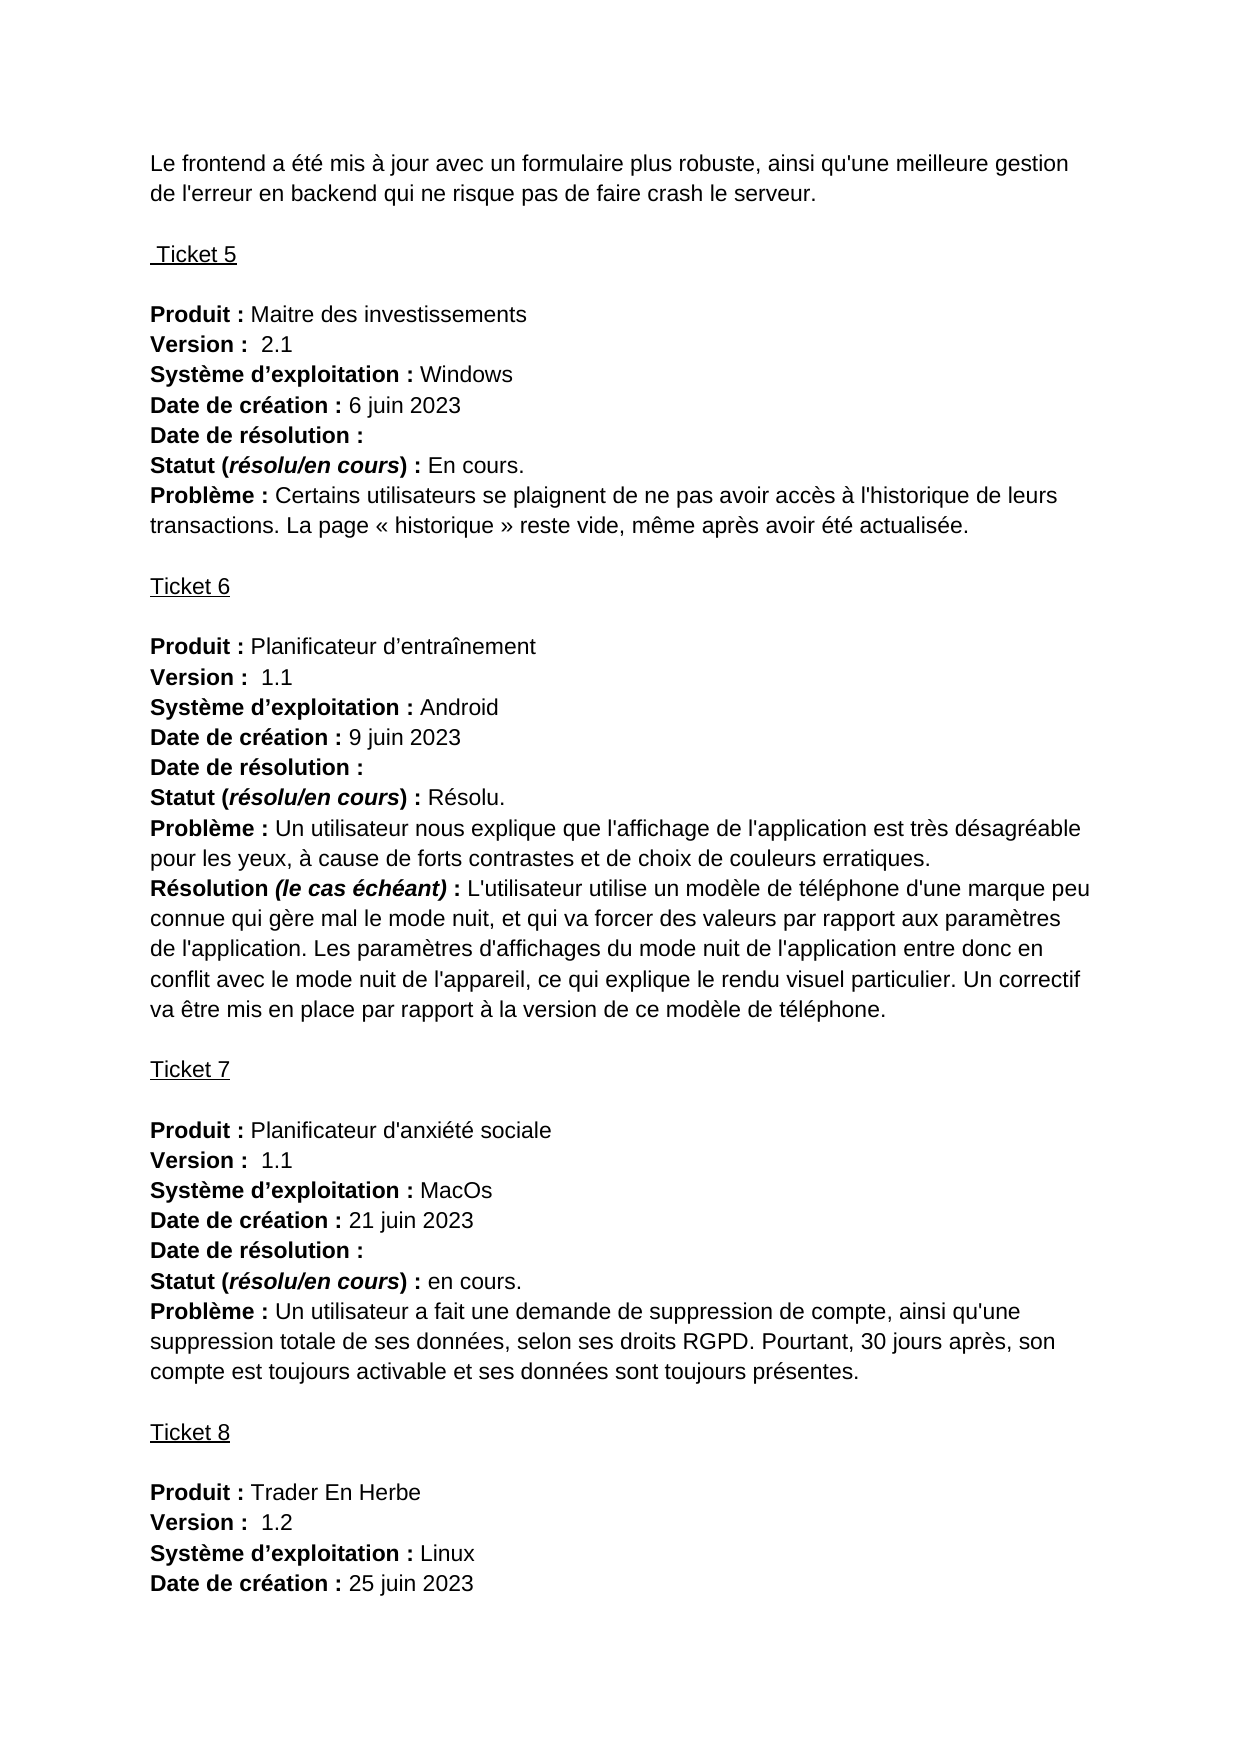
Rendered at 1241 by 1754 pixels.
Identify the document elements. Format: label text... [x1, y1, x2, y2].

text Ticket 8 [150, 1419, 1090, 1445]
text Date de création : 21 juin 2023 [150, 1207, 1090, 1234]
text Statut (résolu/en cours) : Résolu. [150, 784, 1090, 811]
text Produit : Planificateur d'anxiété sociale [150, 1117, 1090, 1143]
text Version : 1.2 [150, 1509, 1090, 1536]
text Système d’exploitation : Android [150, 694, 1090, 720]
text Version : 1.1 [150, 1147, 1090, 1173]
text Produit : Planificateur d’entraînement [150, 633, 1090, 660]
text Ticket 6 [150, 573, 1090, 599]
text Version : 2.1 [150, 331, 1090, 358]
text Le frontend a été mis à jour avec un formulaire plus robuste, ainsi qu'une meilleure gestion de l'erreur en backend qui ne risque pas de faire crash le serveur. [150, 150, 1090, 207]
text Date de création : 25 juin 2023 [150, 1570, 1090, 1596]
text Système d’exploitation : Windows [150, 361, 1090, 388]
text Date de résolution : [150, 1237, 1090, 1264]
text Problème : Un utilisateur a fait une demande de suppression de compte, ainsi qu'une suppression totale de ses données, selon ses droits RGPD. Pourtant, 30 jours après, son compte est toujours activable et ses données sont toujours présentes. [150, 1298, 1090, 1385]
text Résolution (le cas échéant) : L'utilisateur utilise un modèle de téléphone d'une marque peu connue qui gère mal le mode nuit, et qui va forcer des valeurs par rapport aux paramètres de l'application. Les paramètres d'affichages du mode nuit de l'application entre donc en conflit avec le mode nuit de l'appareil, ce qui explique le rendu visuel particulier. Un correctif va être mis en place par rapport à la version de ce modèle de téléphone. [150, 875, 1090, 1022]
text Statut (résolu/en cours) : En cours. [150, 452, 1090, 478]
text Date de résolution : [150, 422, 1090, 448]
text Ticket 7 [150, 1056, 1090, 1083]
text Problème : Certains utilisateurs se plaignent de ne pas avoir accès à l'historique de leurs transactions. La page « historique » reste vide, même après avoir été actualisée. [150, 482, 1090, 539]
text Date de résolution : [150, 754, 1090, 781]
text Statut (résolu/en cours) : en cours. [150, 1268, 1090, 1294]
text Date de création : 9 juin 2023 [150, 724, 1090, 750]
text Produit : Maitre des investissements [150, 301, 1090, 327]
text Problème : Un utilisateur nous explique que l'affichage de l'application est très désagréable pour les yeux, à cause de forts contrastes et de choix de couleurs erratiques. [150, 814, 1090, 871]
text Ticket 5 [150, 241, 1090, 267]
text Système d’exploitation : MacOs [150, 1177, 1090, 1203]
text Produit : Trader En Herbe [150, 1479, 1090, 1506]
text Système d’exploitation : Linux [150, 1539, 1090, 1566]
text Date de création : 6 juin 2023 [150, 392, 1090, 418]
text Version : 1.1 [150, 663, 1090, 690]
